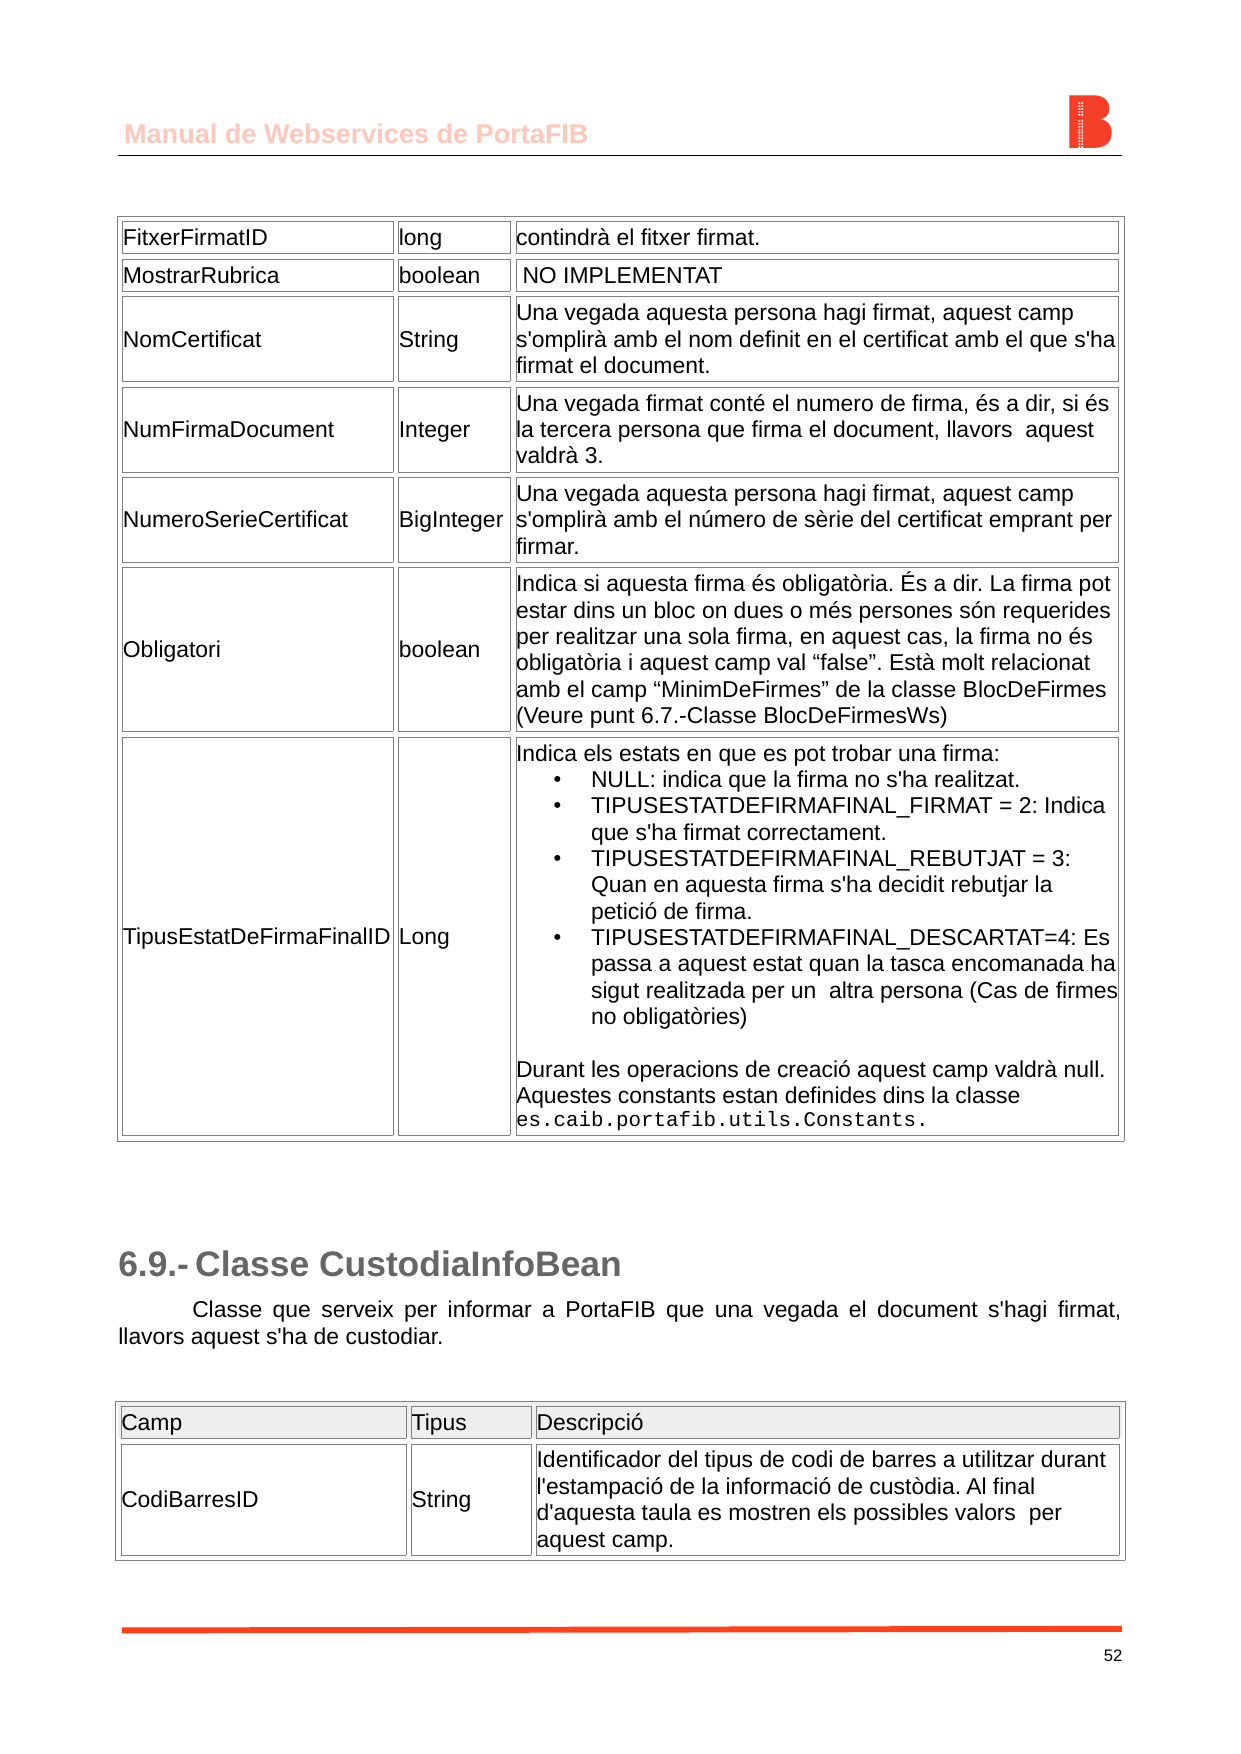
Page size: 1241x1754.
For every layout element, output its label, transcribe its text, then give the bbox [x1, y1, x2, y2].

table_cell TipusEstatDeFirmaFinalID [120, 731, 396, 1135]
table_cell Integer [396, 381, 513, 472]
table_cell NomCertificat [120, 291, 396, 381]
table_cell Una vegada aquesta persona hagi firmat, aquest camp s'omplirà amb el número de sèrie del certificat emprant per firmar. [513, 472, 1121, 562]
table_cell MostrarRubrica [120, 253, 396, 291]
table_cell boolean [396, 562, 513, 731]
table_header Tipus [409, 1402, 533, 1438]
table_header Camp [118, 1402, 408, 1438]
picture [1063, 94, 1117, 150]
table_cell Una vegada firmat conté el numero de firma, és a dir, si és la tercera persona que firma el document, llavors aquest valdrà 3. [513, 381, 1121, 472]
table_cell Identificador del tipus de codi de barres a utilitzar durant l'estampació de la informació de custòdia. Al final d'aquesta taula es mostren els possibles valors per aquest camp. [534, 1438, 1122, 1555]
table_cell NumFirmaDocument [120, 381, 396, 472]
table_cell boolean [396, 253, 513, 291]
table_cell FitxerFirmatID [120, 217, 396, 253]
table_cell Long [396, 731, 513, 1135]
table_cell NumeroSerieCertificat [120, 472, 396, 562]
table_cell NO IMPLEMENTAT [513, 253, 1121, 291]
table_cell long [396, 217, 513, 253]
table_cell CodiBarresID [118, 1438, 408, 1555]
table_cell Obligatori [120, 562, 396, 731]
table_header Descripció [534, 1402, 1122, 1438]
subtitle Classe CustodiaInfoBean [118, 1243, 1122, 1284]
table_cell contindrà el fitxer firmat. [513, 217, 1121, 253]
table_cell String [396, 291, 513, 381]
table_cell String [409, 1438, 533, 1555]
table_cell Una vegada aquesta persona hagi firmat, aquest camp s'omplirà amb el nom definit en el certificat amb el que s'ha firmat el document. [513, 291, 1121, 381]
table_cell Indica si aquesta firma és obligatòria. És a dir. La firma pot estar dins un bloc on dues o més persones són requerides per realitzar una sola firma, en aquest cas, la firma no és obligatòria i aquest camp val “false”. Està molt relacionat amb el camp “MinimDeFirmes” de la classe BlocDeFirmes (Veure punt 6.7.-Classe BlocDeFirmesWs) [513, 562, 1121, 731]
table_cell Indica els estats en que es pot trobar una firma: NULL: indica que la firma no s'ha realitzat. TIPUSESTATDEFIRMAFINAL_FIRMAT = 2: Indica que s'ha firmat correctament. TIPUSESTATDEFIRMAFINAL_REBUTJAT = 3: Quan en aquesta firma s'ha decidit rebutjar la petició de firma. TIPUSESTATDEFIRMAFINAL_DESCARTAT=4: Es passa a aquest estat quan la tasca encomanada ha sigut realitzada per un altra persona (Cas de firmes no obligatòries) Durant les operacions de creació aquest camp valdrà null. Aquestes constants estan definides dins la classe es.caib.portafib.utils.Constants. [513, 731, 1121, 1135]
text Classe que serveix per informar a PortaFIB que una vegada el document s'hagi firmat, llavors aquest s'ha de custodiar. [118, 1296, 1122, 1349]
table_cell BigInteger [396, 472, 513, 562]
